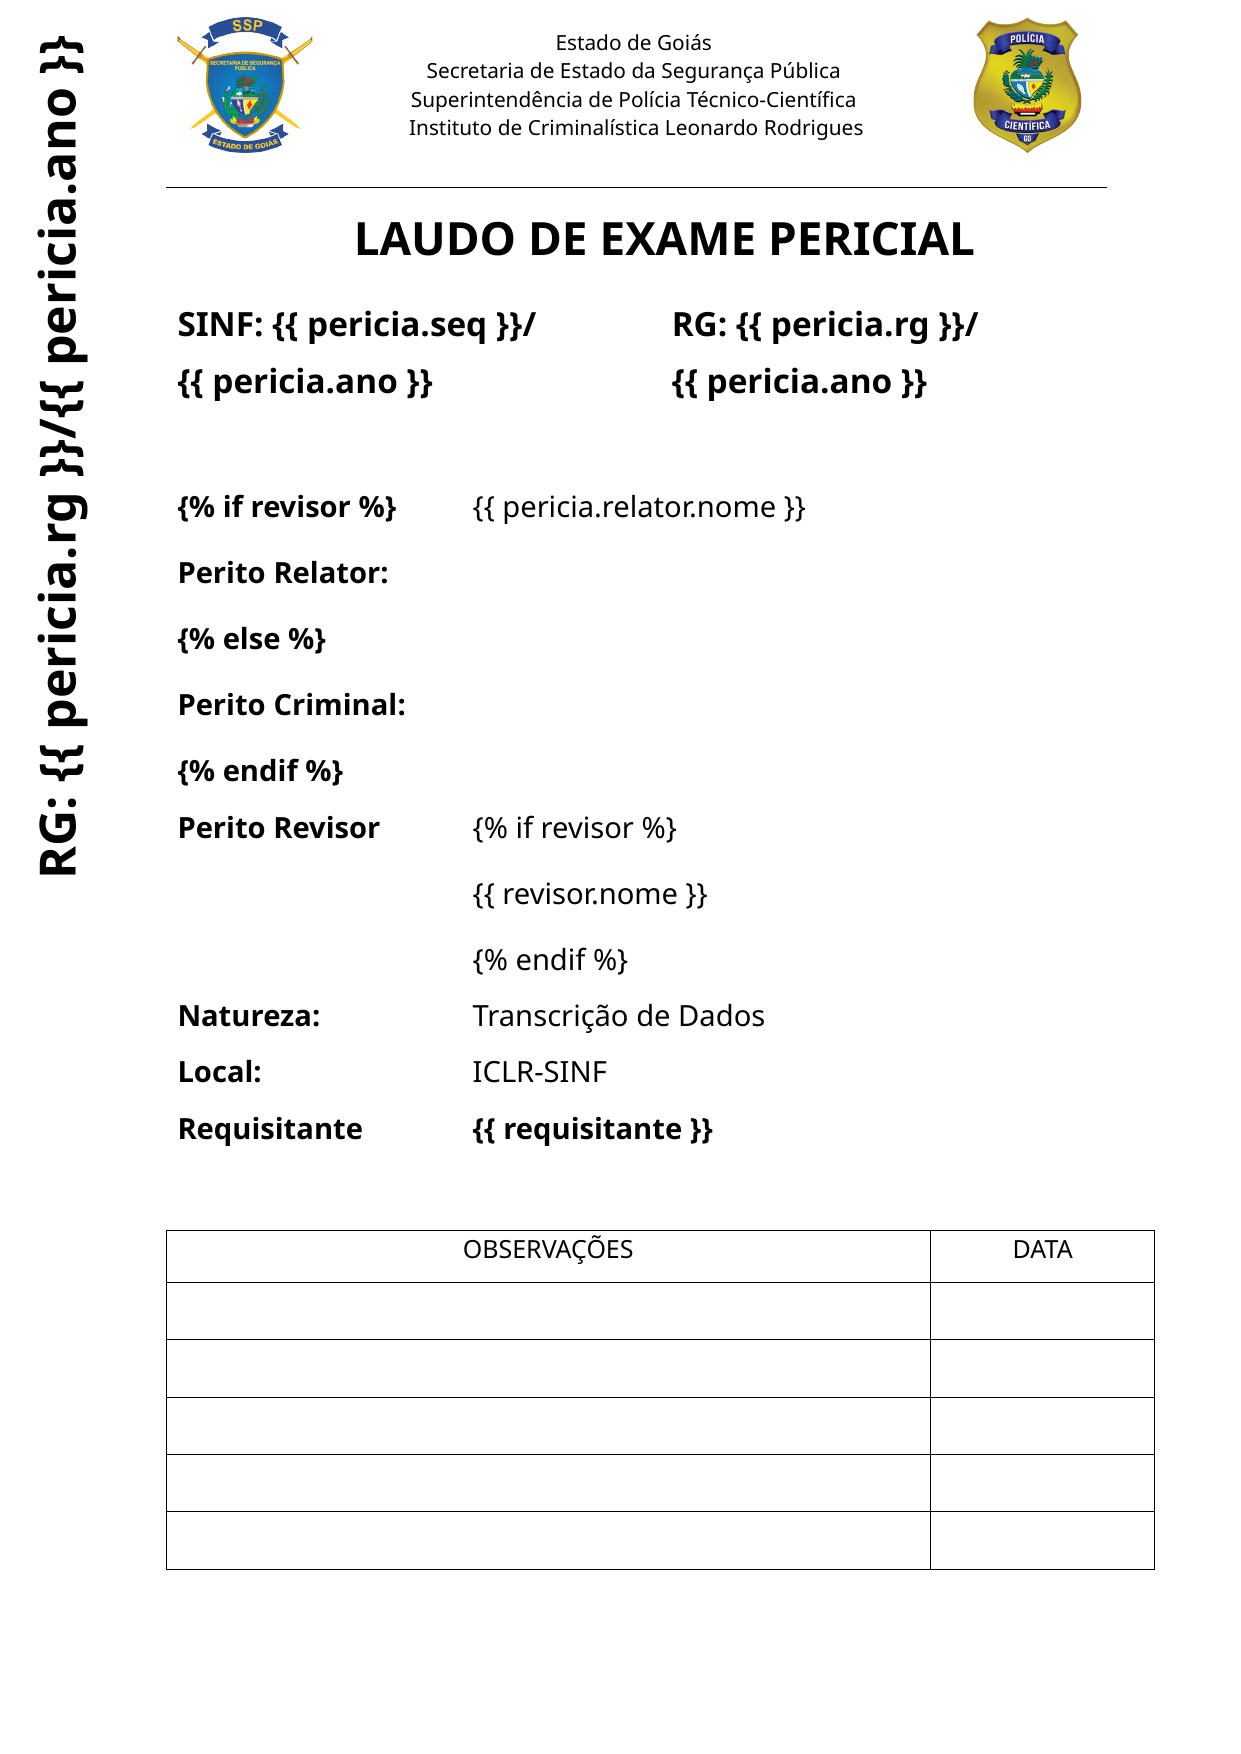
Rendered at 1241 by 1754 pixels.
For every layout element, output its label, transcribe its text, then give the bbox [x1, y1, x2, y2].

table_header SINF: {{ pericia.seq }}/{{ pericia.ano }} [166, 301, 660, 420]
picture [973, 17, 1082, 153]
table_cell Transcrição de Dados [461, 995, 1140, 1052]
table_cell [167, 1340, 930, 1397]
table_cell {% if revisor %} {{ revisor.nome }} {% endif %} [461, 807, 1140, 995]
table_cell [931, 1512, 1154, 1568]
table_cell [931, 1398, 1154, 1454]
table_cell Perito Revisor [166, 807, 461, 995]
table_cell ICLR-SINF [461, 1052, 1140, 1108]
picture [177, 17, 313, 153]
table_cell Natureza: [166, 995, 461, 1052]
table_cell Local: [166, 1052, 461, 1108]
table_cell [167, 1283, 930, 1339]
table_header DATA [931, 1231, 1154, 1282]
table_cell [931, 1340, 1154, 1397]
text LAUDO DE EXAME PERICIAL [177, 207, 1152, 269]
table_cell [167, 1455, 930, 1511]
table_header OBSERVAÇÕES [167, 1231, 930, 1282]
table_cell [167, 1398, 930, 1454]
table_cell Requisitante [166, 1108, 461, 1164]
table_cell [931, 1455, 1154, 1511]
table_cell [167, 1512, 930, 1568]
table_header {{ pericia.relator.nome }} [461, 486, 1140, 807]
table_cell [931, 1283, 1154, 1339]
table_header RG: {{ pericia.rg }}/{{ pericia.ano }} [660, 301, 1155, 420]
table_cell {{ requisitante }} [461, 1108, 1140, 1164]
table_header {% if revisor %} Perito Relator: {% else %} Perito Criminal: {% endif %} [166, 486, 461, 807]
